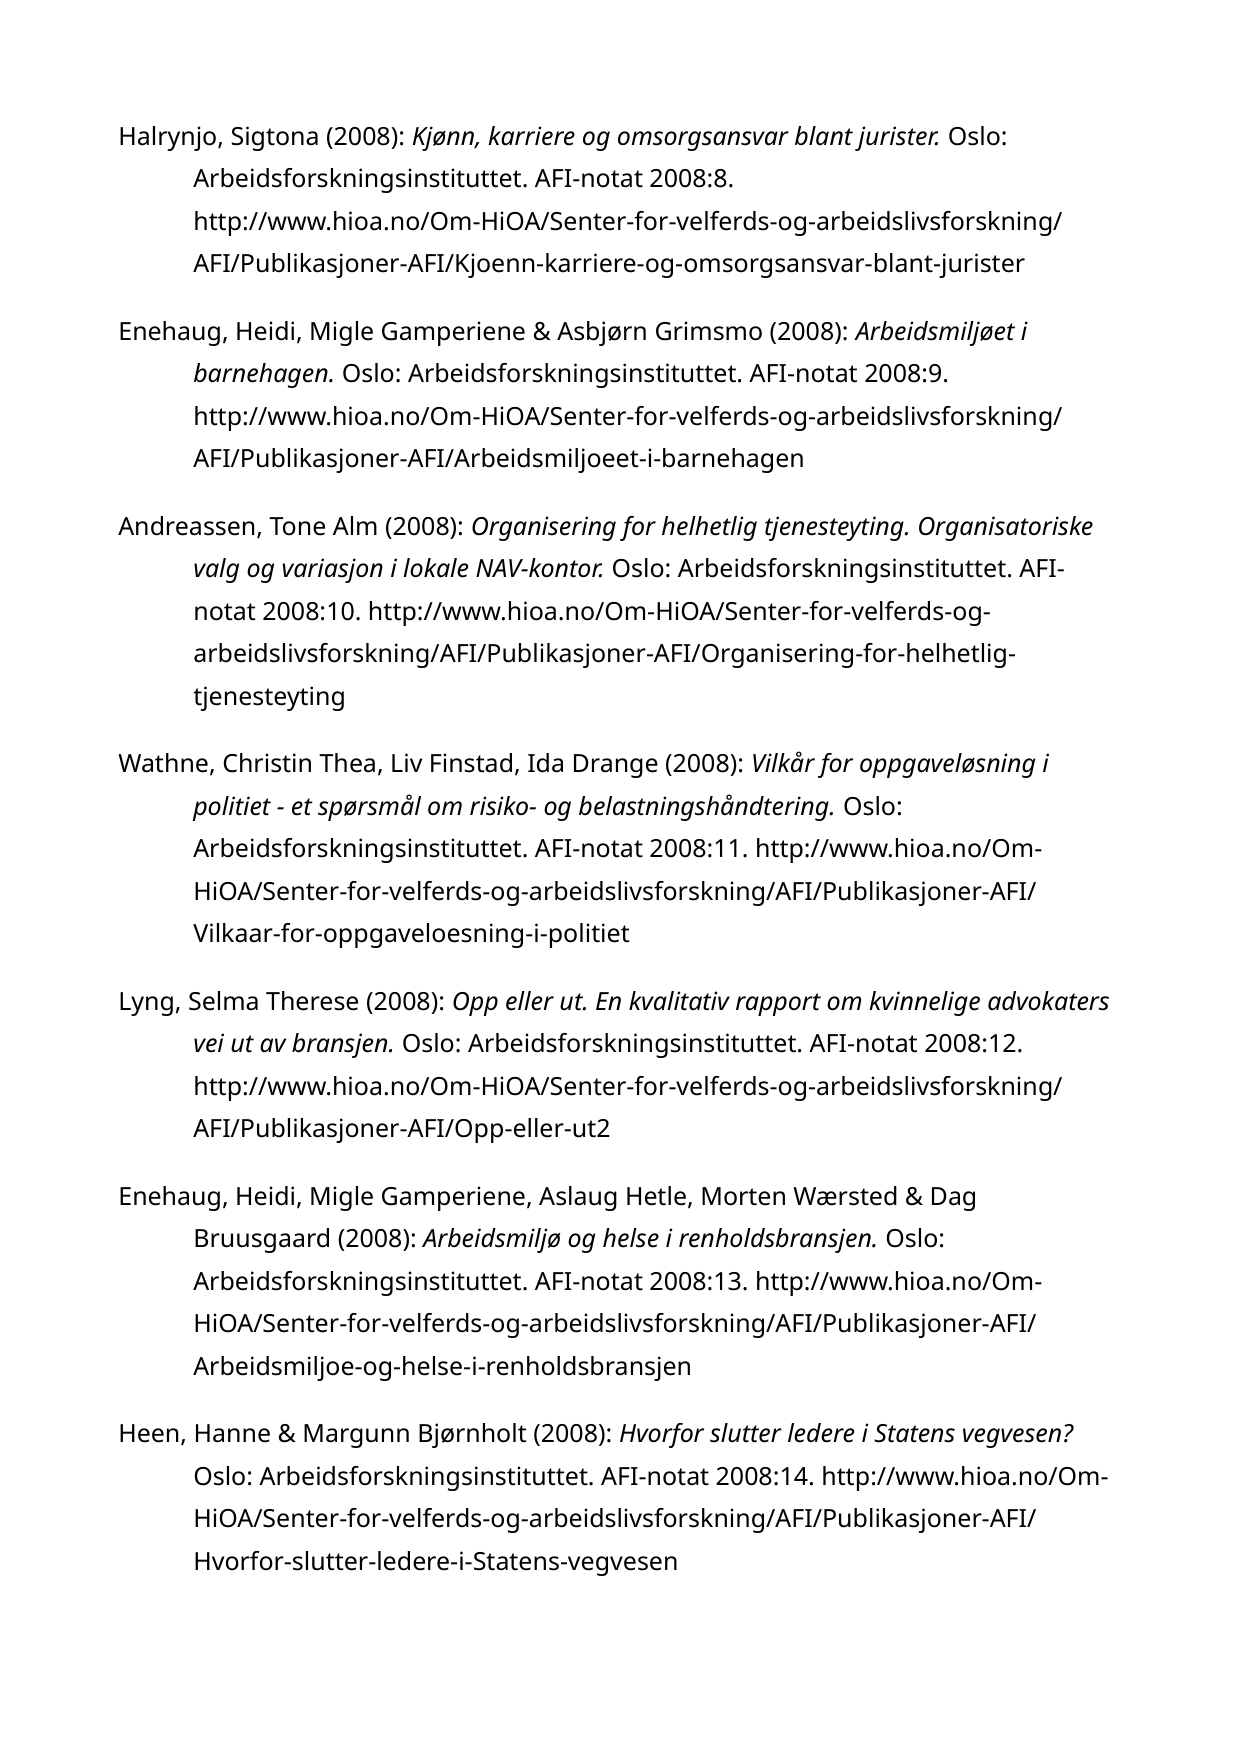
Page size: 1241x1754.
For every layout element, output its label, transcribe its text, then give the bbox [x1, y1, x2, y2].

list Halrynjo, Sigtona (2008): Kjønn, karriere og omsorgsansvar blant jurister. Oslo: Arbeidsforskningsinstituttet. AFI-notat 2008:8. http://www.hioa.no/Om-HiOA/Senter-for-velferds-og-arbeidslivsforskning/AFI/Publikasjoner-AFI/Kjoenn-karriere-og-omsorgsansvar-blant-jurister [118, 118, 1122, 280]
list Andreassen, Tone Alm (2008): Organisering for helhetlig tjenesteyting. Organisatoriske valg og variasjon i lokale NAV-kontor. Oslo: Arbeidsforskningsinstituttet. AFI-notat 2008:10. http://www.hioa.no/Om-HiOA/Senter-for-velferds-og-arbeidslivsforskning/AFI/Publikasjoner-AFI/Organisering-for-helhetlig-tjenesteyting [118, 508, 1122, 712]
list Enehaug, Heidi, Migle Gamperiene, Aslaug Hetle, Morten Wærsted & Dag Bruusgaard (2008): Arbeidsmiljø og helse i renholdsbransjen. Oslo: Arbeidsforskningsinstituttet. AFI-notat 2008:13. http://www.hioa.no/Om-HiOA/Senter-for-velferds-og-arbeidslivsforskning/AFI/Publikasjoner-AFI/Arbeidsmiljoe-og-helse-i-renholdsbransjen [118, 1178, 1122, 1382]
list Enehaug, Heidi, Migle Gamperiene & Asbjørn Grimsmo (2008): Arbeidsmiljøet i barnehagen. Oslo: Arbeidsforskningsinstituttet. AFI-notat 2008:9. http://www.hioa.no/Om-HiOA/Senter-for-velferds-og-arbeidslivsforskning/AFI/Publikasjoner-AFI/Arbeidsmiljoeet-i-barnehagen [118, 313, 1122, 475]
list Heen, Hanne & Margunn Bjørnholt (2008): Hvorfor slutter ledere i Statens vegvesen? Oslo: Arbeidsforskningsinstituttet. AFI-notat 2008:14. http://www.hioa.no/Om-HiOA/Senter-for-velferds-og-arbeidslivsforskning/AFI/Publikasjoner-AFI/Hvorfor-slutter-ledere-i-Statens-vegvesen [118, 1416, 1122, 1577]
list Lyng, Selma Therese (2008): Opp eller ut. En kvalitativ rapport om kvinnelige advokaters vei ut av bransjen. Oslo: Arbeidsforskningsinstituttet. AFI-notat 2008:12. http://www.hioa.no/Om-HiOA/Senter-for-velferds-og-arbeidslivsforskning/AFI/Publikasjoner-AFI/Opp-eller-ut2 [118, 983, 1122, 1145]
list Wathne, Christin Thea, Liv Finstad, Ida Drange (2008): Vilkår for oppgaveløsning i politiet - et spørsmål om risiko- og belastningshåndtering. Oslo: Arbeidsforskningsinstituttet. AFI-notat 2008:11. http://www.hioa.no/Om-HiOA/Senter-for-velferds-og-arbeidslivsforskning/AFI/Publikasjoner-AFI/Vilkaar-for-oppgaveloesning-i-politiet [118, 746, 1122, 950]
